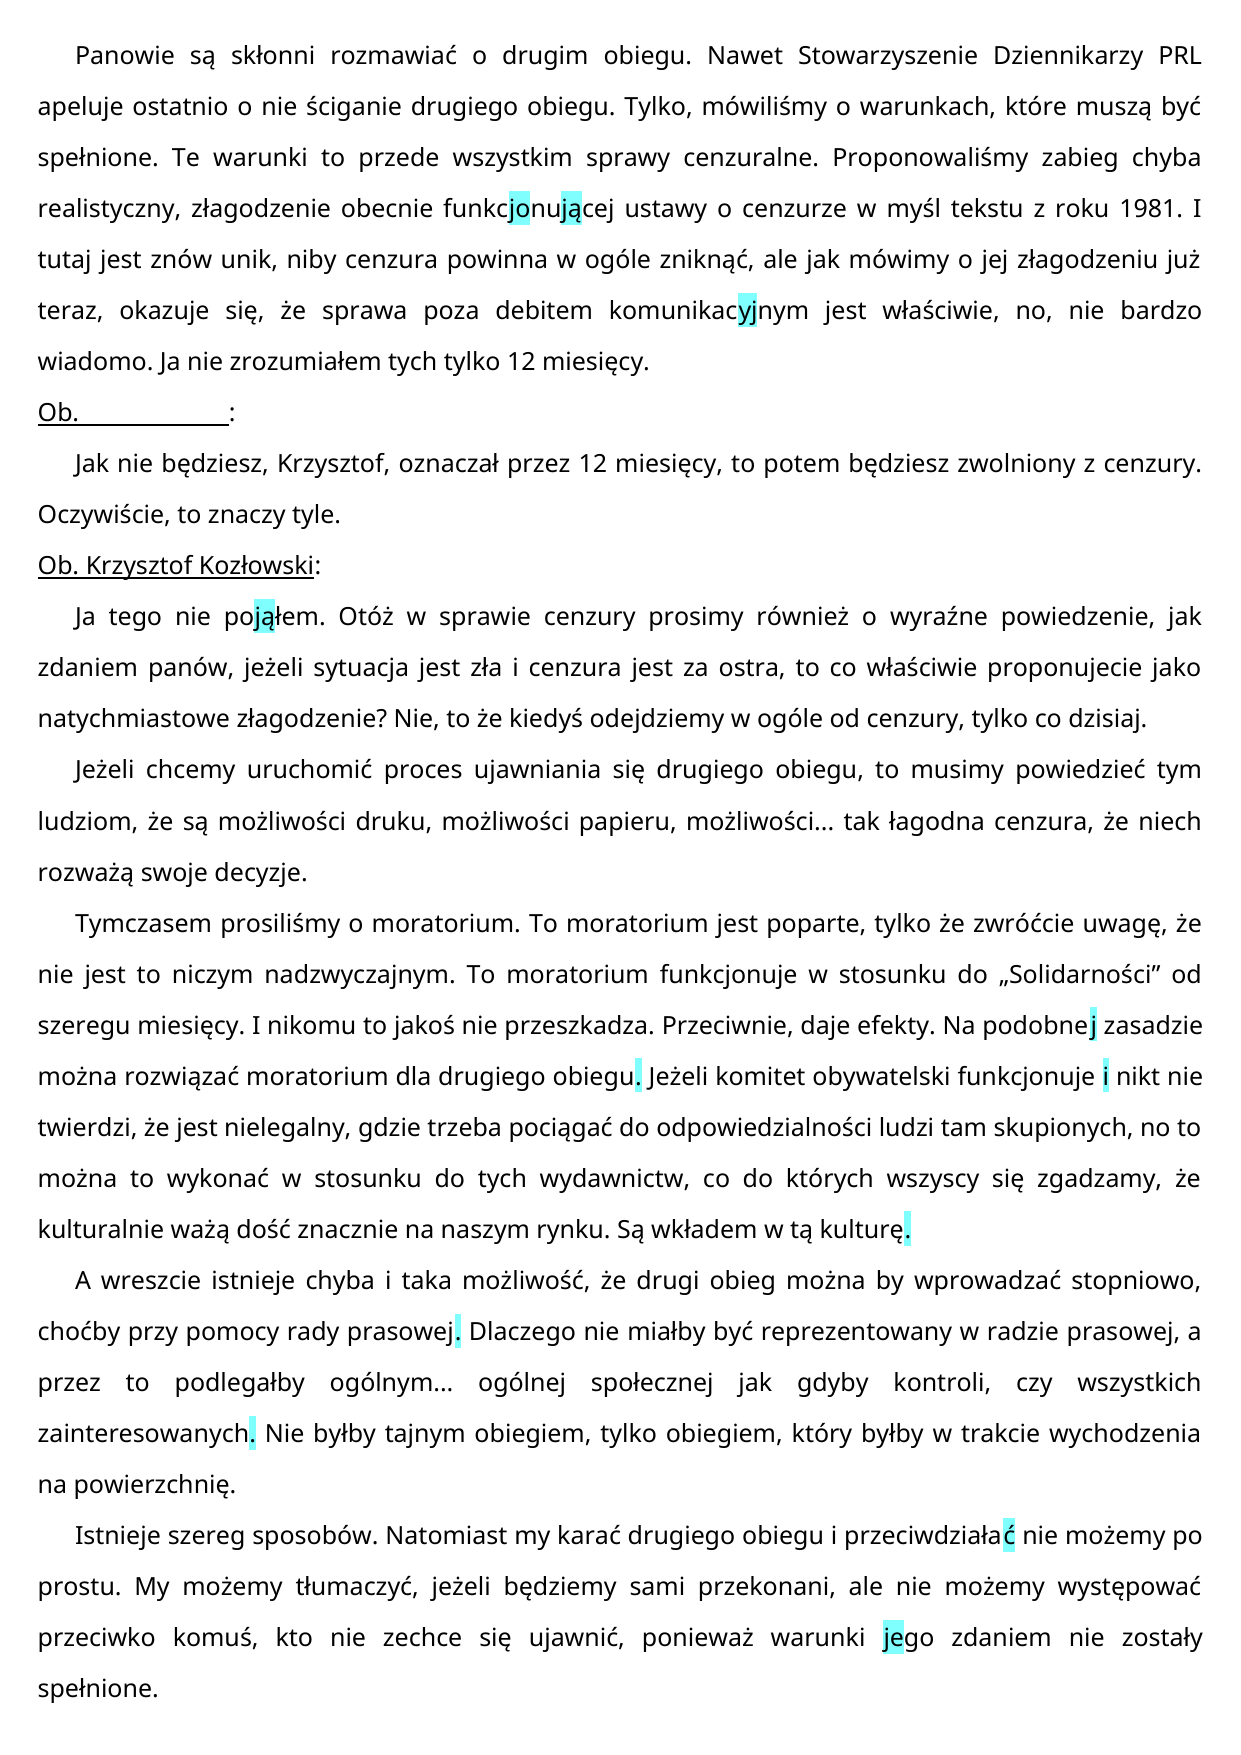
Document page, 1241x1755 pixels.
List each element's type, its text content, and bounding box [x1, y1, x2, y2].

text Istnieje szereg sposobów. Natomiast my karać drugiego obiegu i przeciwdziałać nie możemy po prostu. My możemy tłumaczyć, jeżeli będziemy sami przekonani, ale nie możemy występować przeciwko komuś, kto nie zechce się ujawnić, ponieważ warunki jego zdaniem nie zostały spełnione. [37, 1518, 1203, 1705]
text Panowie są skłonni rozmawiać o drugim obiegu. Nawet Stowarzyszenie Dziennikarzy PRL apeluje ostatnio o nie ściganie drugiego obiegu. Tylko, mówiliśmy o warunkach, które muszą być spełnione. Te warunki to przede wszystkim sprawy cenzuralne. Proponowaliśmy zabieg chyba realistyczny, złagodzenie obecnie funkcjonującej ustawy o cenzurze w myśl tekstu z roku 1981. I tutaj jest znów unik, niby cenzura powinna w ogóle zniknąć, ale jak mówimy o jej złagodzeniu już teraz, okazuje się, że sprawa poza debitem komunikacyjnym jest właściwie, no, nie bardzo wiadomo. Ja nie zrozumiałem tych tylko 12 miesięcy. [37, 37, 1203, 378]
text A wreszcie istnieje chyba i taka możliwość, że drugi obieg można by wprowadzać stopniowo, choćby przy pomocy rady prasowej. Dlaczego nie miałby być reprezentowany w radzie prasowej, a przez to podlegałby ogólnym... ogólnej społecznej jak gdyby kontroli, czy wszystkich zainteresowanych. Nie byłby tajnym obiegiem, tylko obiegiem, który byłby w trakcie wychodzenia na powierzchnię. [37, 1262, 1203, 1501]
text Jak nie będziesz, Krzysztof, oznaczał przez 12 miesięcy, to potem będziesz zwolniony z cenzury. Oczywiście, to znaczy tyle. [37, 446, 1203, 531]
text Ob. Krzysztof Kozłowski: [37, 548, 1203, 582]
text Tymczasem prosiliśmy o moratorium. To moratorium jest poparte, tylko że zwróćcie uwagę, że nie jest to niczym nadzwyczajnym. To moratorium funkcjonuje w stosunku do „Solidarności” od szeregu miesięcy. I nikomu to jakoś nie przeszkadza. Przeciwnie, daje efekty. Na podobnej zasadzie można rozwiązać moratorium dla drugiego obiegu. Jeżeli komitet obywatelski funkcjonuje i nikt nie twierdzi, że jest nielegalny, gdzie trzeba pociągać do odpowiedzialności ludzi tam skupionych, no to można to wykonać w stosunku do tych wydawnictw, co do których wszyscy się zgadzamy, że kulturalnie ważą dość znacznie na naszym rynku. Są wkładem w tą kulturę. [37, 905, 1203, 1246]
text Ob. : [37, 395, 1203, 429]
text Ja tego nie pojąłem. Otóż w sprawie cenzury prosimy również o wyraźne powiedzenie, jak zdaniem panów, jeżeli sytuacja jest zła i cenzura jest za ostra, to co właściwie proponujecie jako natychmiastowe złagodzenie? Nie, to że kiedyś odejdziemy w ogóle od cenzury, tylko co dzisiaj. [37, 599, 1203, 735]
text Jeżeli chcemy uruchomić proces ujawniania się drugiego obiegu, to musimy powiedzieć tym ludziom, że są możliwości druku, możliwości papieru, możliwości... tak łagodna cenzura, że niech rozważą swoje decyzje. [37, 752, 1203, 888]
